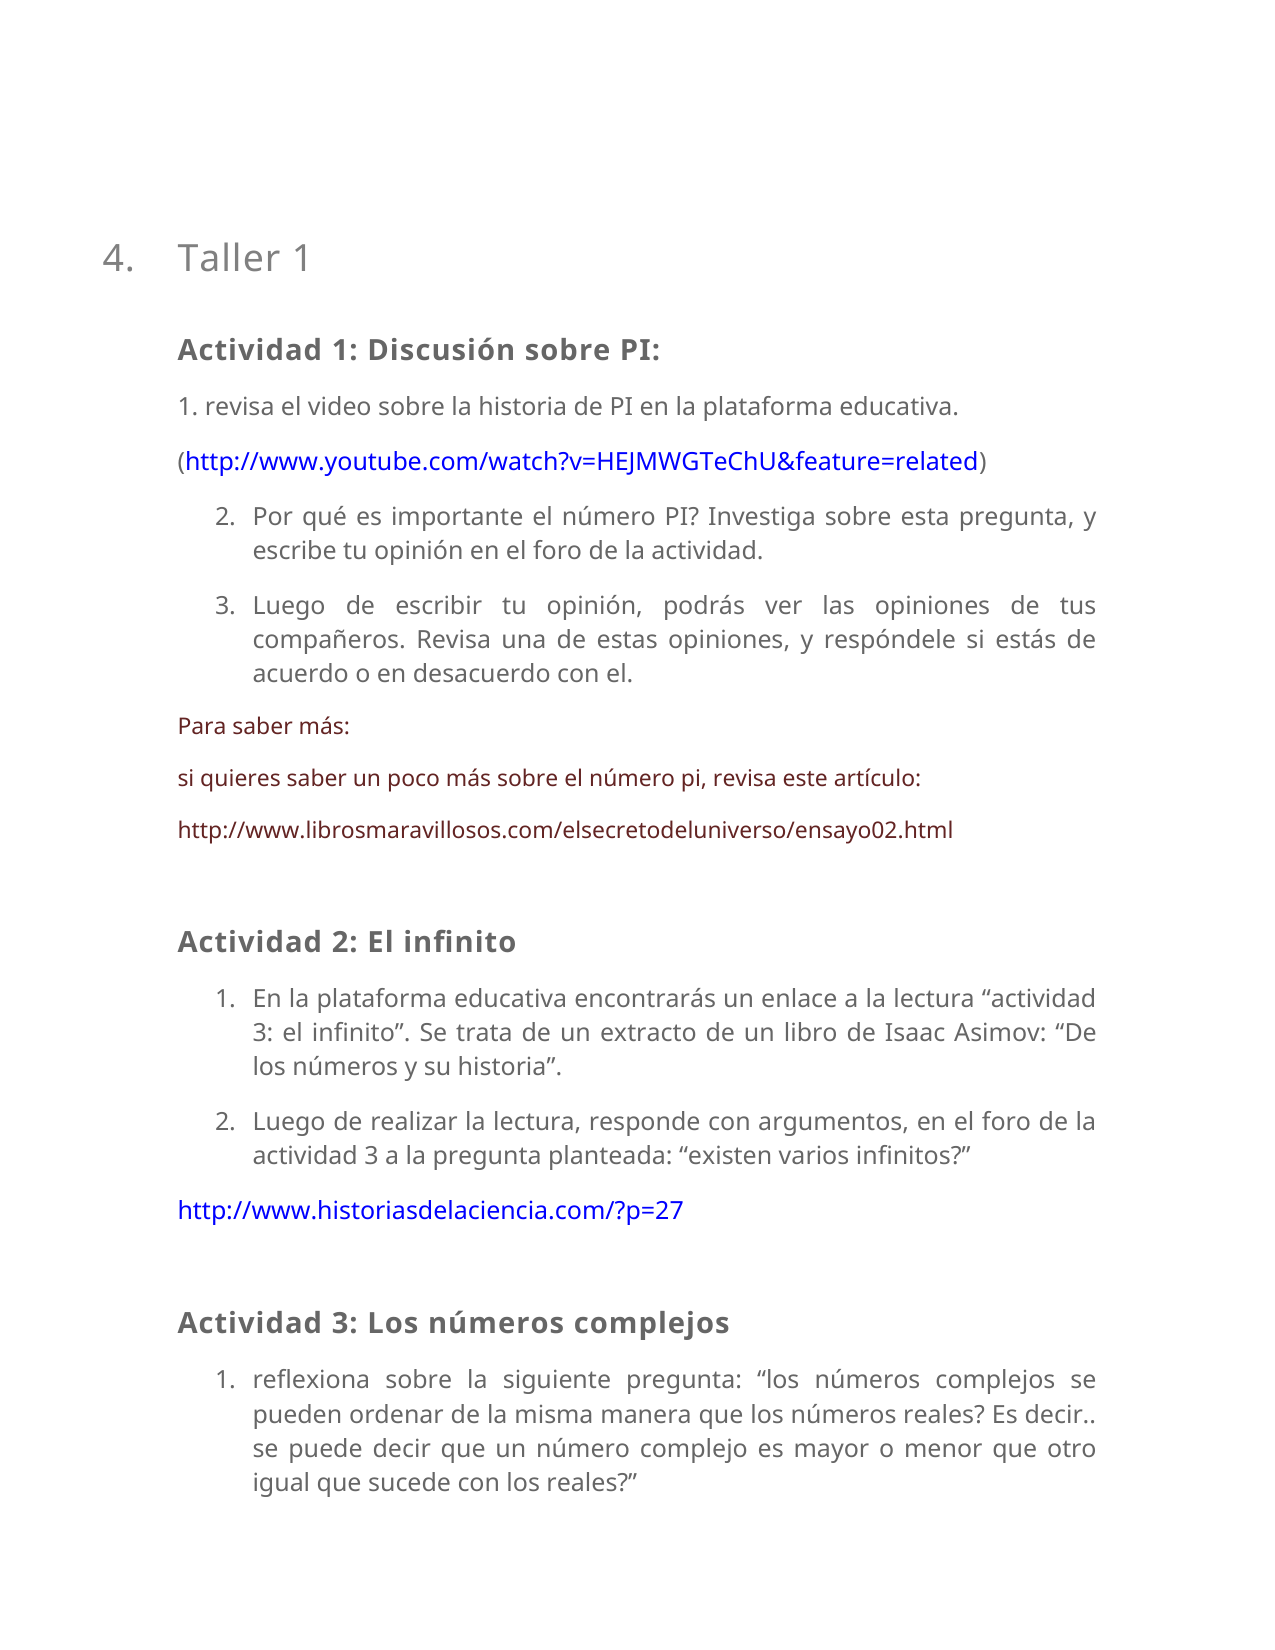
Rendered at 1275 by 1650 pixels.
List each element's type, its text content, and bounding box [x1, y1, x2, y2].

list Luego de realizar la lectura, responde con argumentos, en el foro de la actividad 3 a la pregunta planteada: “existen varios infinitos?” [215, 1104, 1098, 1172]
text 1. revisa el video sobre la historia de PI en la plataforma educativa. [177, 388, 1098, 423]
text si quieres saber un poco más sobre el número pi, revisa este artículo: [177, 762, 1098, 794]
text (http://www.youtube.com/watch?v=HEJMWGTeChU&feature=related) [177, 443, 1098, 477]
text http://www.librosmaravillosos.com/elsecretodeluniverso/ensayo02.html [177, 814, 1098, 846]
subtitle Taller 1 [102, 232, 1098, 283]
text http://www.historiasdelaciencia.com/?p=27 [177, 1193, 1098, 1227]
list En la plataforma educativa encontrarás un enlace a la lectura “actividad 3: el infinito”. Se trata de un extracto de un libro de Isaac Asimov: “De los números y su historia”. [215, 981, 1098, 1083]
subtitle Actividad 1: Discusión sobre PI: [177, 329, 1098, 369]
text Para saber más: [177, 710, 1098, 742]
subtitle Actividad 2: El infinito [177, 921, 1098, 961]
subtitle Actividad 3: Los números complejos [177, 1303, 1098, 1342]
list Por qué es importante el número PI? Investiga sobre esta pregunta, y escribe tu opinión en el foro de la actividad. [215, 498, 1098, 566]
list Luego de escribir tu opinión, podrás ver las opiniones de tus compañeros. Revisa una de estas opiniones, y respóndele si estás de acuerdo o en desacuerdo con el. [215, 587, 1098, 689]
list reflexiona sobre la siguiente pregunta: “los números complejos se pueden ordenar de la misma manera que los números reales? Es decir.. se puede decir que un número complejo es mayor o menor que otro igual que sucede con los reales?” [215, 1362, 1098, 1498]
